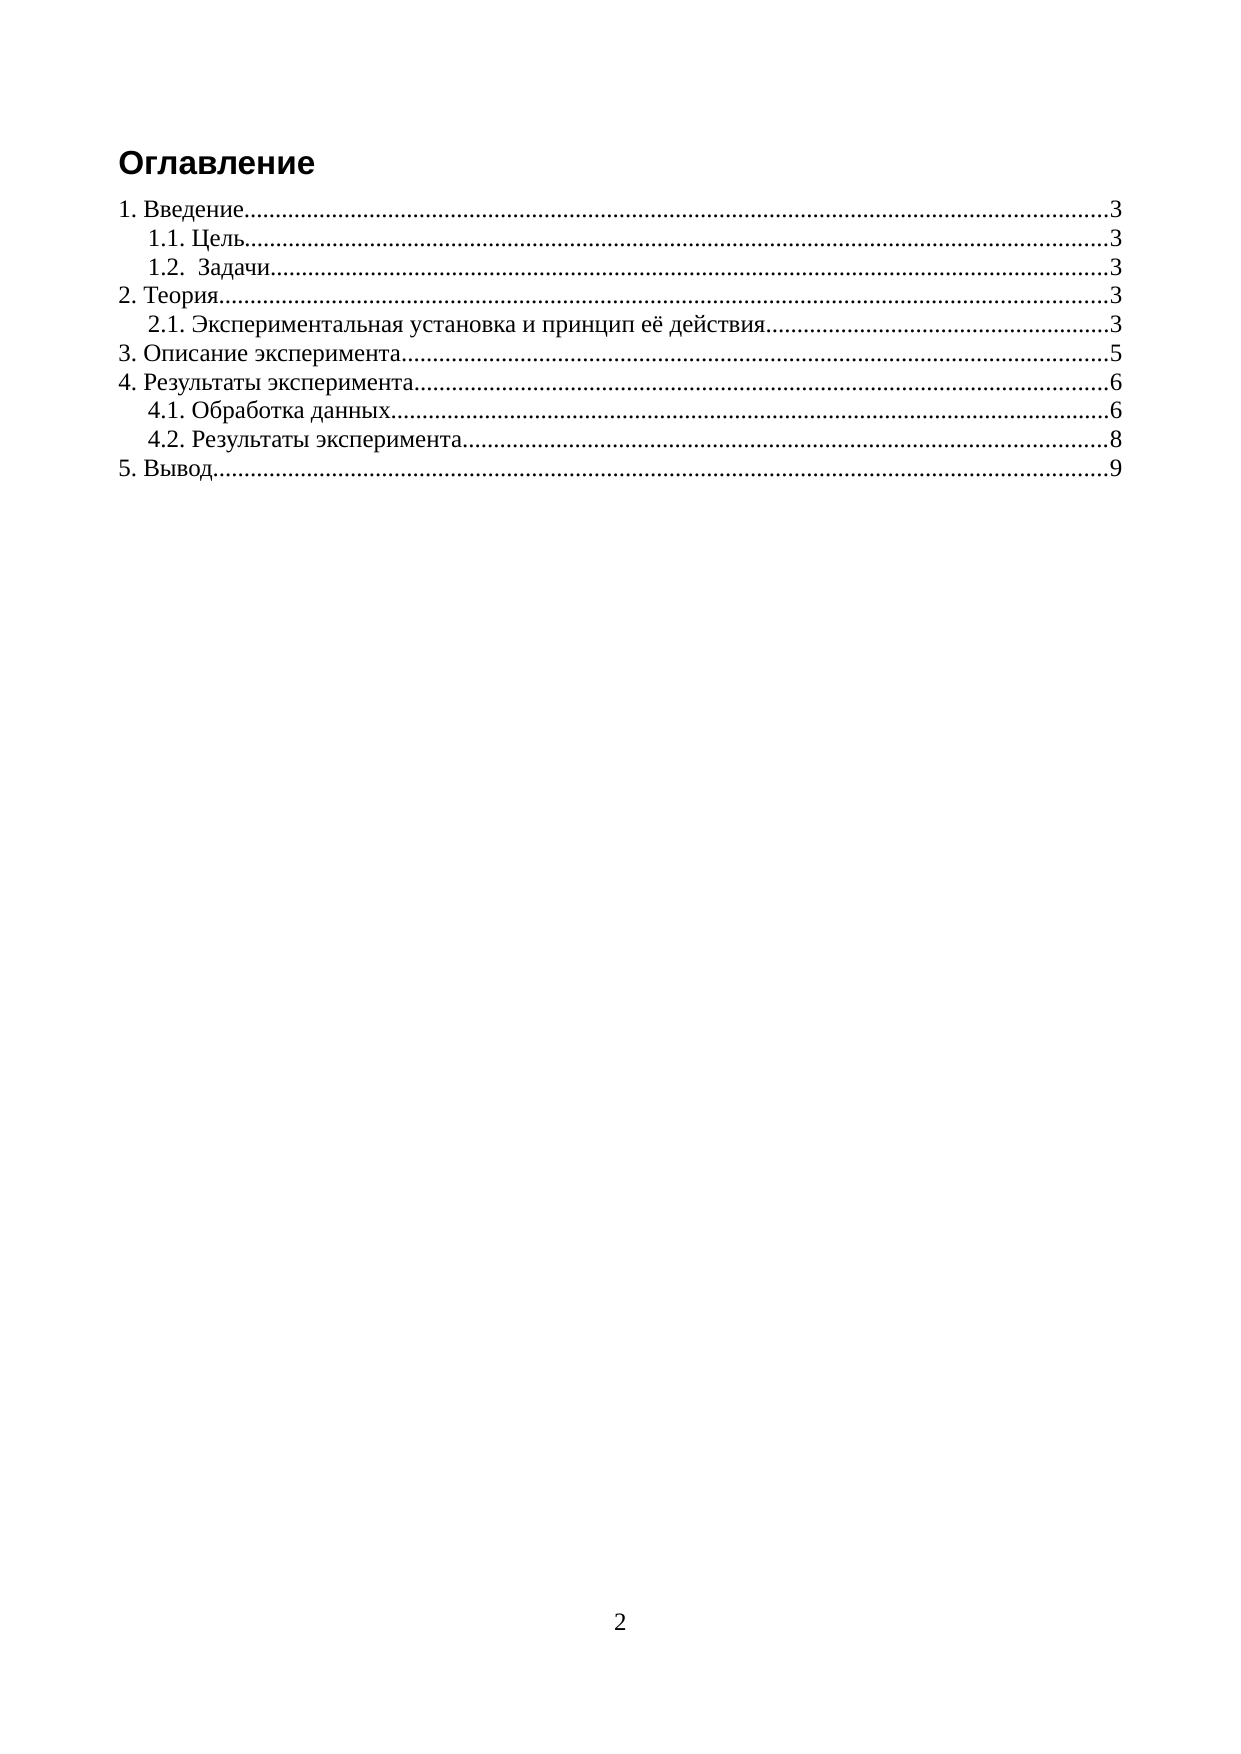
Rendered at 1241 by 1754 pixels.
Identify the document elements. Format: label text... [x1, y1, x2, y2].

text 4. Результаты эксперимента 6 [118, 367, 1122, 395]
text 1.2. Задачи 3 [148, 252, 1122, 280]
subtitle Оглавление [118, 143, 1122, 182]
text 4.1. Обработка данных 6 [148, 395, 1122, 424]
text 1.1. Цель 3 [148, 223, 1122, 252]
text 1. Введение 3 [118, 194, 1122, 223]
text 3. Описание эксперимента 5 [118, 338, 1122, 367]
text 4.2. Результаты эксперимента 8 [148, 424, 1122, 453]
text 2. Теория 3 [118, 280, 1122, 309]
text 5. Вывод 9 [118, 453, 1122, 482]
text 2.1. Экспериментальная установка и принцип её действия 3 [148, 309, 1122, 338]
